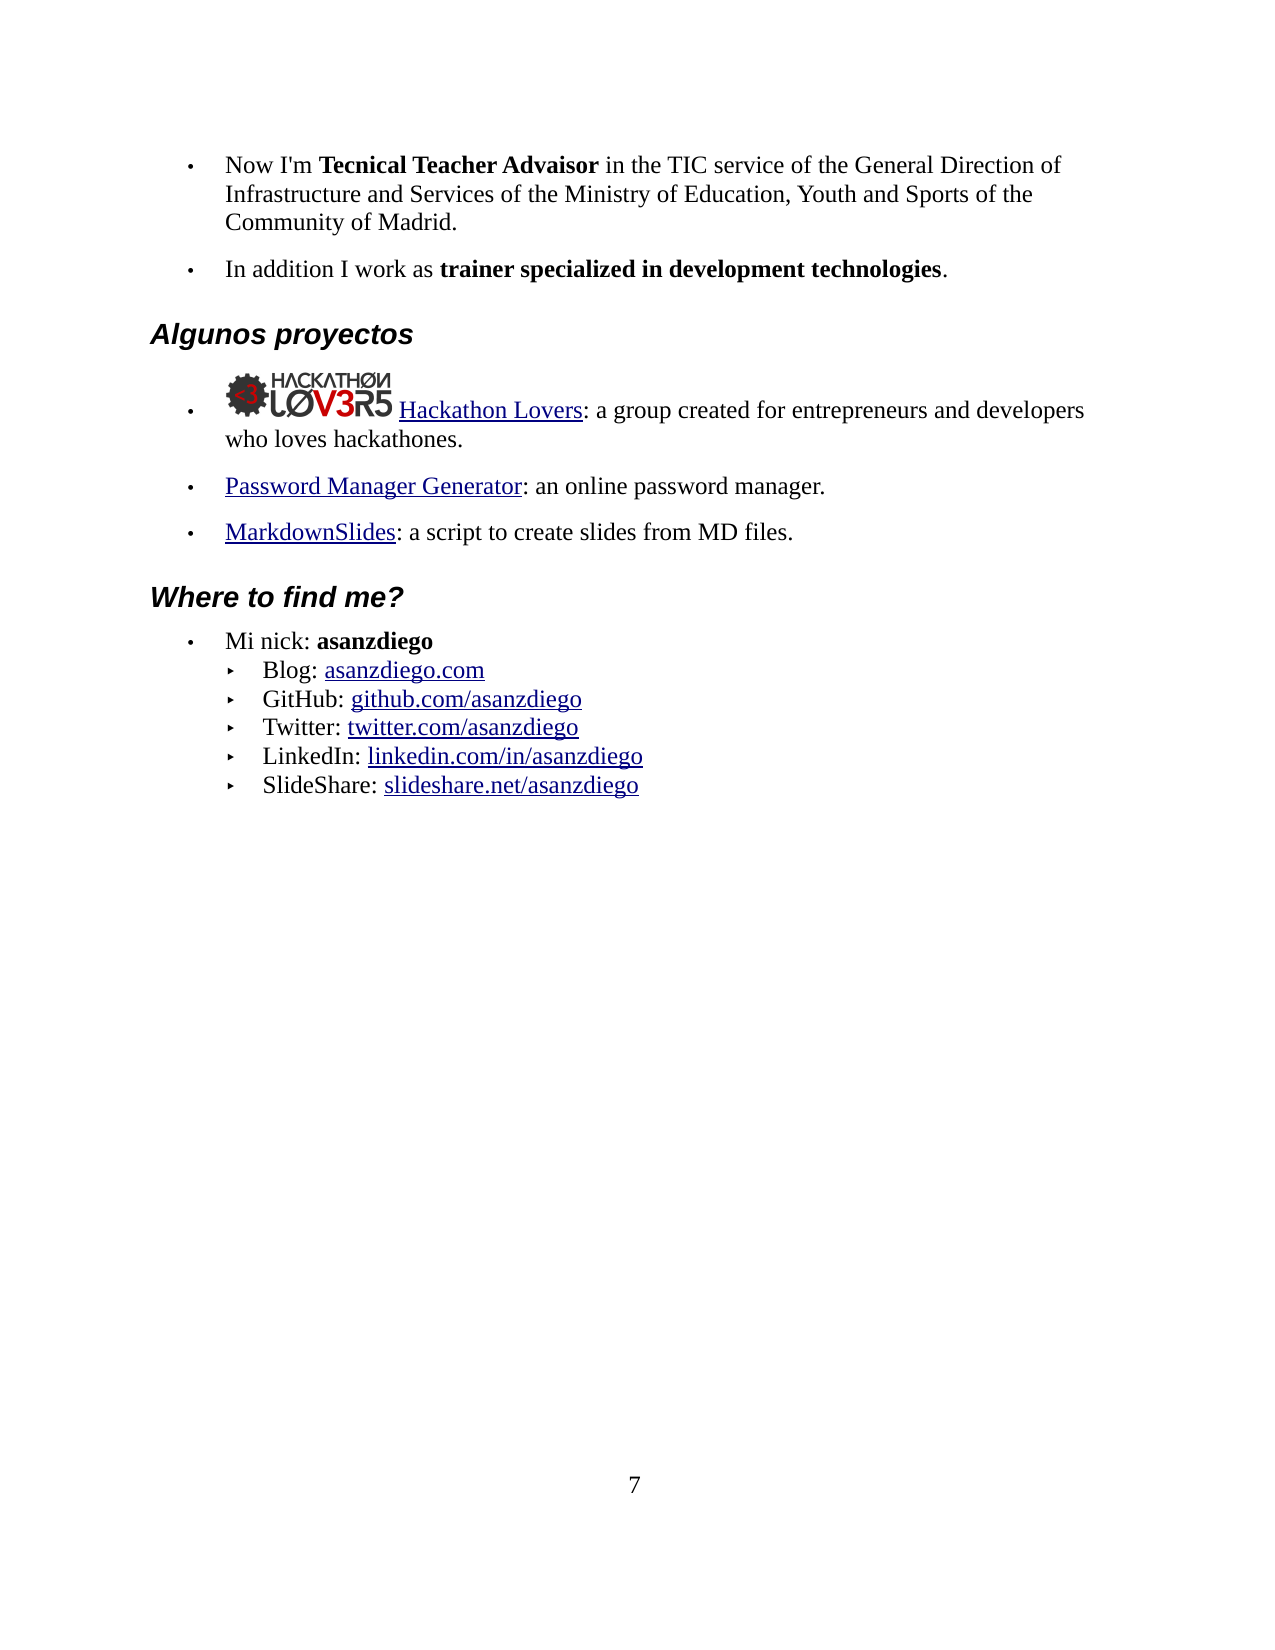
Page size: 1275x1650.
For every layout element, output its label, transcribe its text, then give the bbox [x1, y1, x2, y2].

list Twitter: twitter.com/asanzdiego [225, 712, 1125, 741]
list LinkedIn: linkedin.com/in/asanzdiego [225, 741, 1125, 770]
list In addition I work as trainer specialized in development technologies. [187, 254, 1125, 283]
subtitle Algunos proyectos [150, 317, 1125, 350]
list Now I'm Tecnical Teacher Advaisor in the TIC service of the General Direction of Infrastructure and Services of the Ministry of Education, Youth and Sports of the Community of Madrid. [187, 150, 1125, 236]
list Hackathon Lovers: a group created for entrepreneurs and developers who loves hackathones. [187, 372, 1125, 453]
list Mi nick: asanzdiego [187, 626, 1125, 655]
list MarkdownSlides: a script to create slides from MD files. [187, 517, 1125, 546]
picture [225, 371, 393, 419]
list GitHub: github.com/asanzdiego [225, 684, 1125, 712]
list Blog: asanzdiego.com [225, 655, 1125, 684]
subtitle Where to find me? [150, 580, 1125, 614]
list SlideShare: slideshare.net/asanzdiego [225, 770, 1125, 799]
list Password Manager Generator: an online password manager. [187, 471, 1125, 499]
